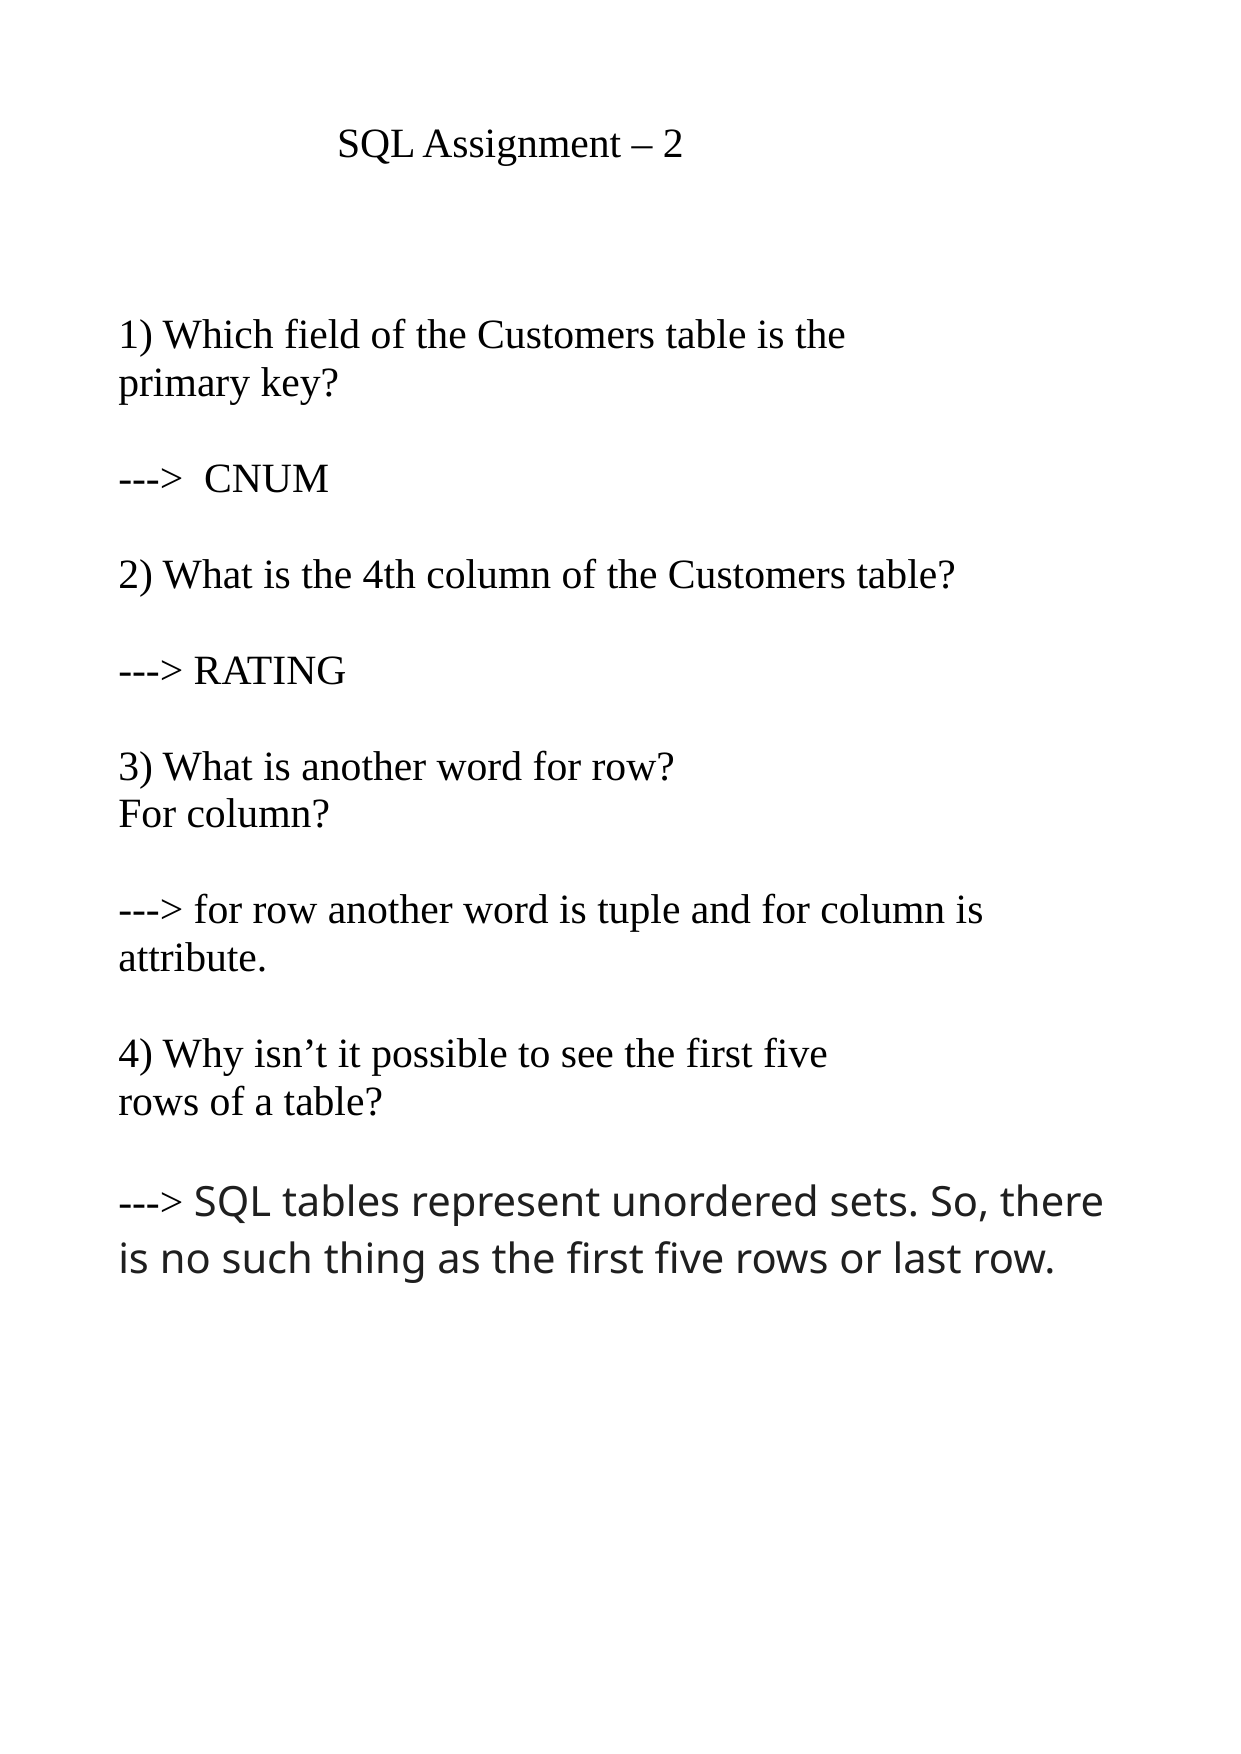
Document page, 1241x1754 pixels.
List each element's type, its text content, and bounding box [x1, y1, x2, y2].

text ---> for row another word is tuple and for column is attribute. [118, 885, 1122, 981]
text SQL Assignment – 2 [118, 118, 1122, 166]
text 2) What is the 4th column of the Customers table? [118, 549, 1122, 597]
text rows of a table? [118, 1076, 1122, 1124]
text ---> SQL tables represent unordered sets. So, there is no such thing as the first five rows or last row. [118, 1172, 1122, 1286]
text primary key? [118, 358, 1122, 406]
text ---> CNUM [118, 453, 1122, 501]
text 3) What is another word for row? [118, 741, 1122, 789]
text 1) Which field of the Customers table is the [118, 310, 1122, 358]
text For column? [118, 789, 1122, 837]
text ---> RATING [118, 645, 1122, 693]
text 4) Why isn’t it possible to see the first five [118, 1028, 1122, 1076]
